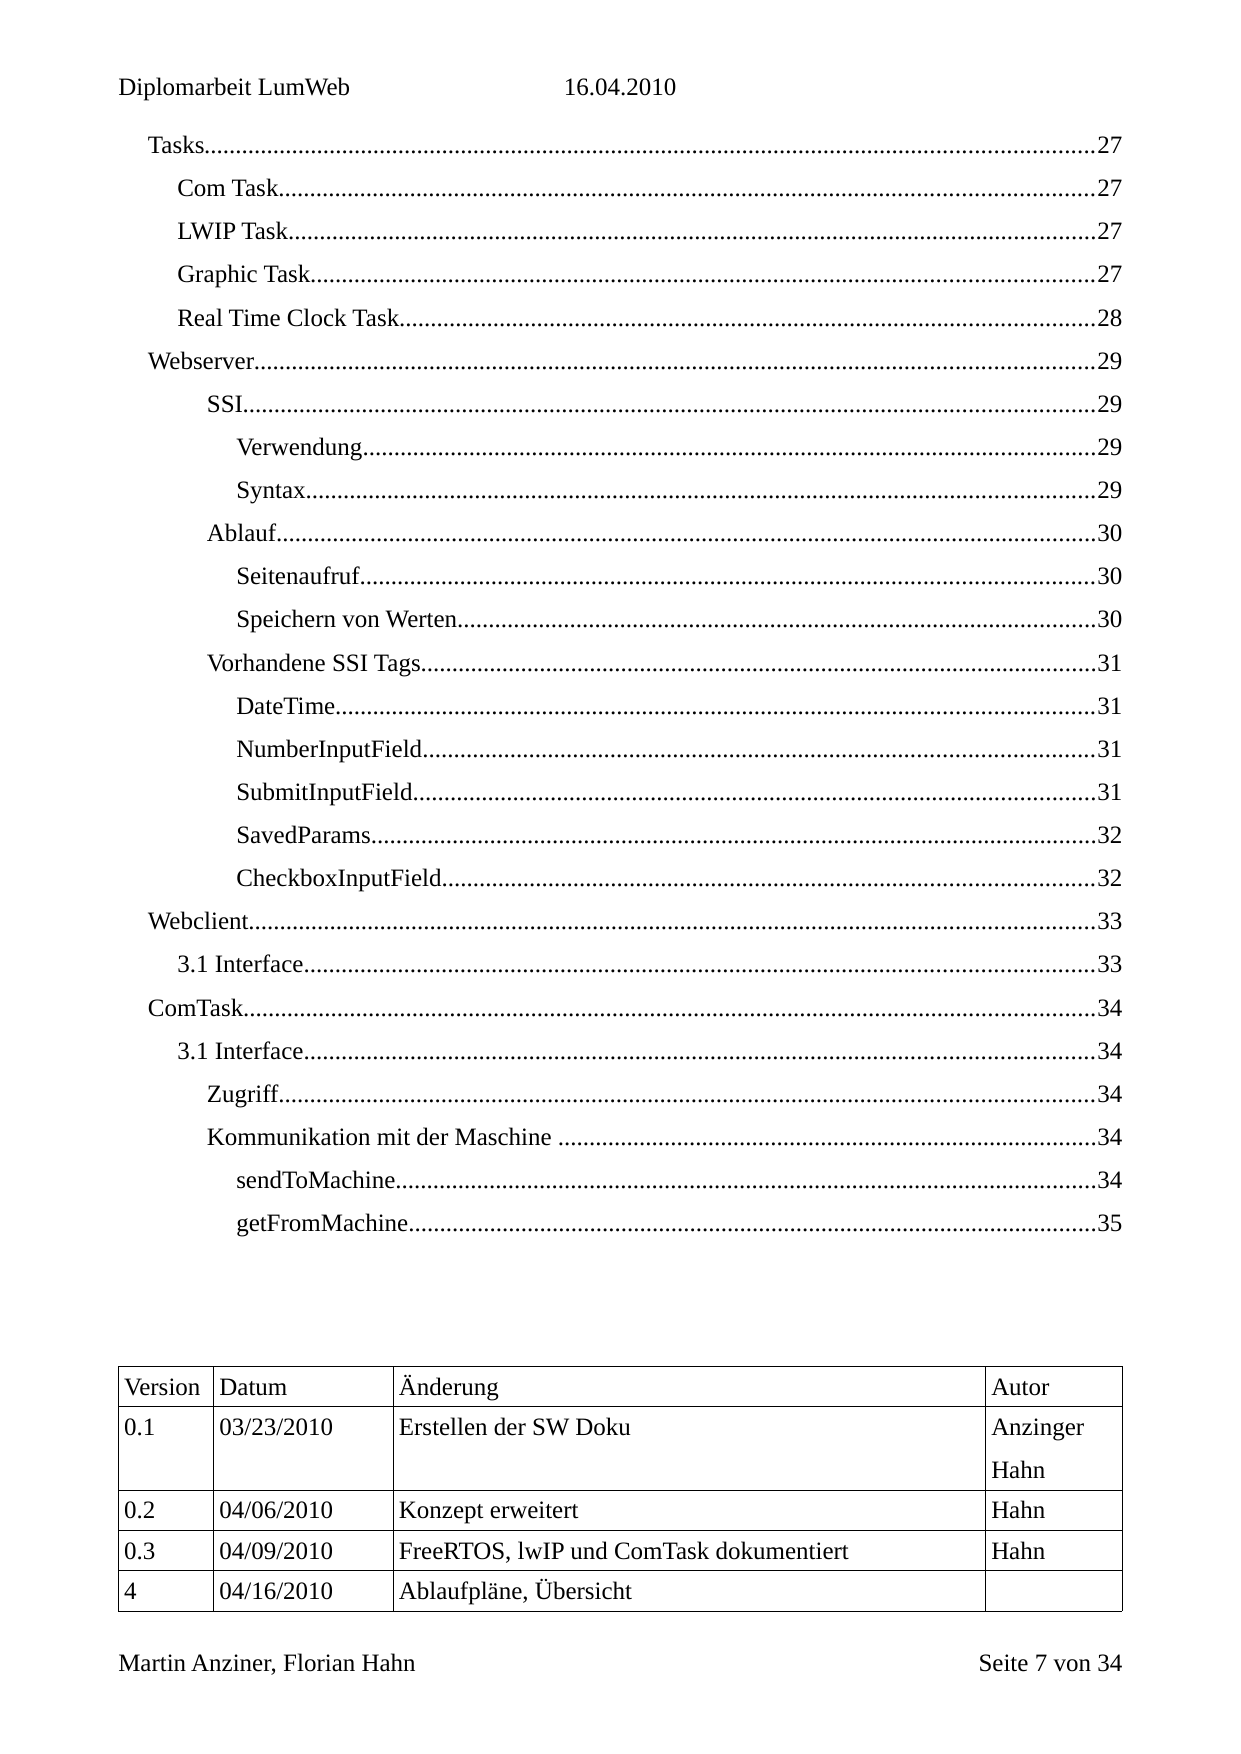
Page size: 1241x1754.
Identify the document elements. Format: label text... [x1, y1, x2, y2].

table_cell 0.3 [119, 1531, 213, 1570]
table_header Version [119, 1367, 213, 1406]
text Tasks 27 [148, 130, 1122, 159]
text DateTime 31 [236, 691, 1122, 719]
text Graphic Task 27 [177, 259, 1122, 288]
text sendToMachine 34 [236, 1165, 1122, 1194]
table_cell 04/16/2010 [214, 1571, 393, 1611]
text SubmitInputField 31 [236, 777, 1122, 806]
table_cell 04/06/2010 [214, 1491, 393, 1530]
text Verwendung 29 [236, 432, 1122, 461]
text CheckboxInputField 32 [236, 863, 1122, 892]
table_cell Hahn [986, 1491, 1122, 1530]
table_cell Hahn [986, 1531, 1122, 1570]
text 3.1 Interface 34 [177, 1036, 1122, 1064]
table_cell 04/09/2010 [214, 1531, 393, 1570]
text Real Time Clock Task 28 [177, 303, 1122, 331]
table_cell Konzept erweitert [394, 1491, 985, 1530]
text Speichern von Werten 30 [236, 604, 1122, 633]
text Kommunikation mit der Maschine 34 [207, 1122, 1122, 1151]
text Zugriff 34 [207, 1079, 1122, 1108]
table_cell 0.2 [119, 1491, 213, 1530]
text Syntax 29 [236, 475, 1122, 504]
text Webserver 29 [148, 346, 1122, 374]
text SavedParams 32 [236, 820, 1122, 849]
table_cell Erstellen der SW Doku [394, 1407, 985, 1490]
table_header Datum [214, 1367, 393, 1406]
table_cell [986, 1571, 1122, 1611]
text NumberInputField 31 [236, 734, 1122, 763]
table_cell 03/23/2010 [214, 1407, 393, 1490]
table_header Änderung [394, 1367, 985, 1406]
text Seitenaufruf 30 [236, 561, 1122, 590]
text Ablauf 30 [207, 518, 1122, 547]
table_header Autor [986, 1367, 1122, 1406]
table_cell 4 [119, 1571, 213, 1611]
text SSI 29 [207, 389, 1122, 418]
text 3.1 Interface 33 [177, 949, 1122, 978]
table_cell Ablaufpläne, Übersicht [394, 1571, 985, 1611]
text Vorhandene SSI Tags 31 [207, 648, 1122, 676]
text ComTask 34 [148, 993, 1122, 1021]
text LWIP Task 27 [177, 216, 1122, 245]
table_cell FreeRTOS, lwIP und ComTask dokumentiert [394, 1531, 985, 1570]
table_cell 0.1 [119, 1407, 213, 1490]
text Com Task 27 [177, 173, 1122, 202]
text Webclient 33 [148, 906, 1122, 935]
text getFromMachine 35 [236, 1208, 1122, 1237]
table_cell Anzinger Hahn [986, 1407, 1122, 1490]
